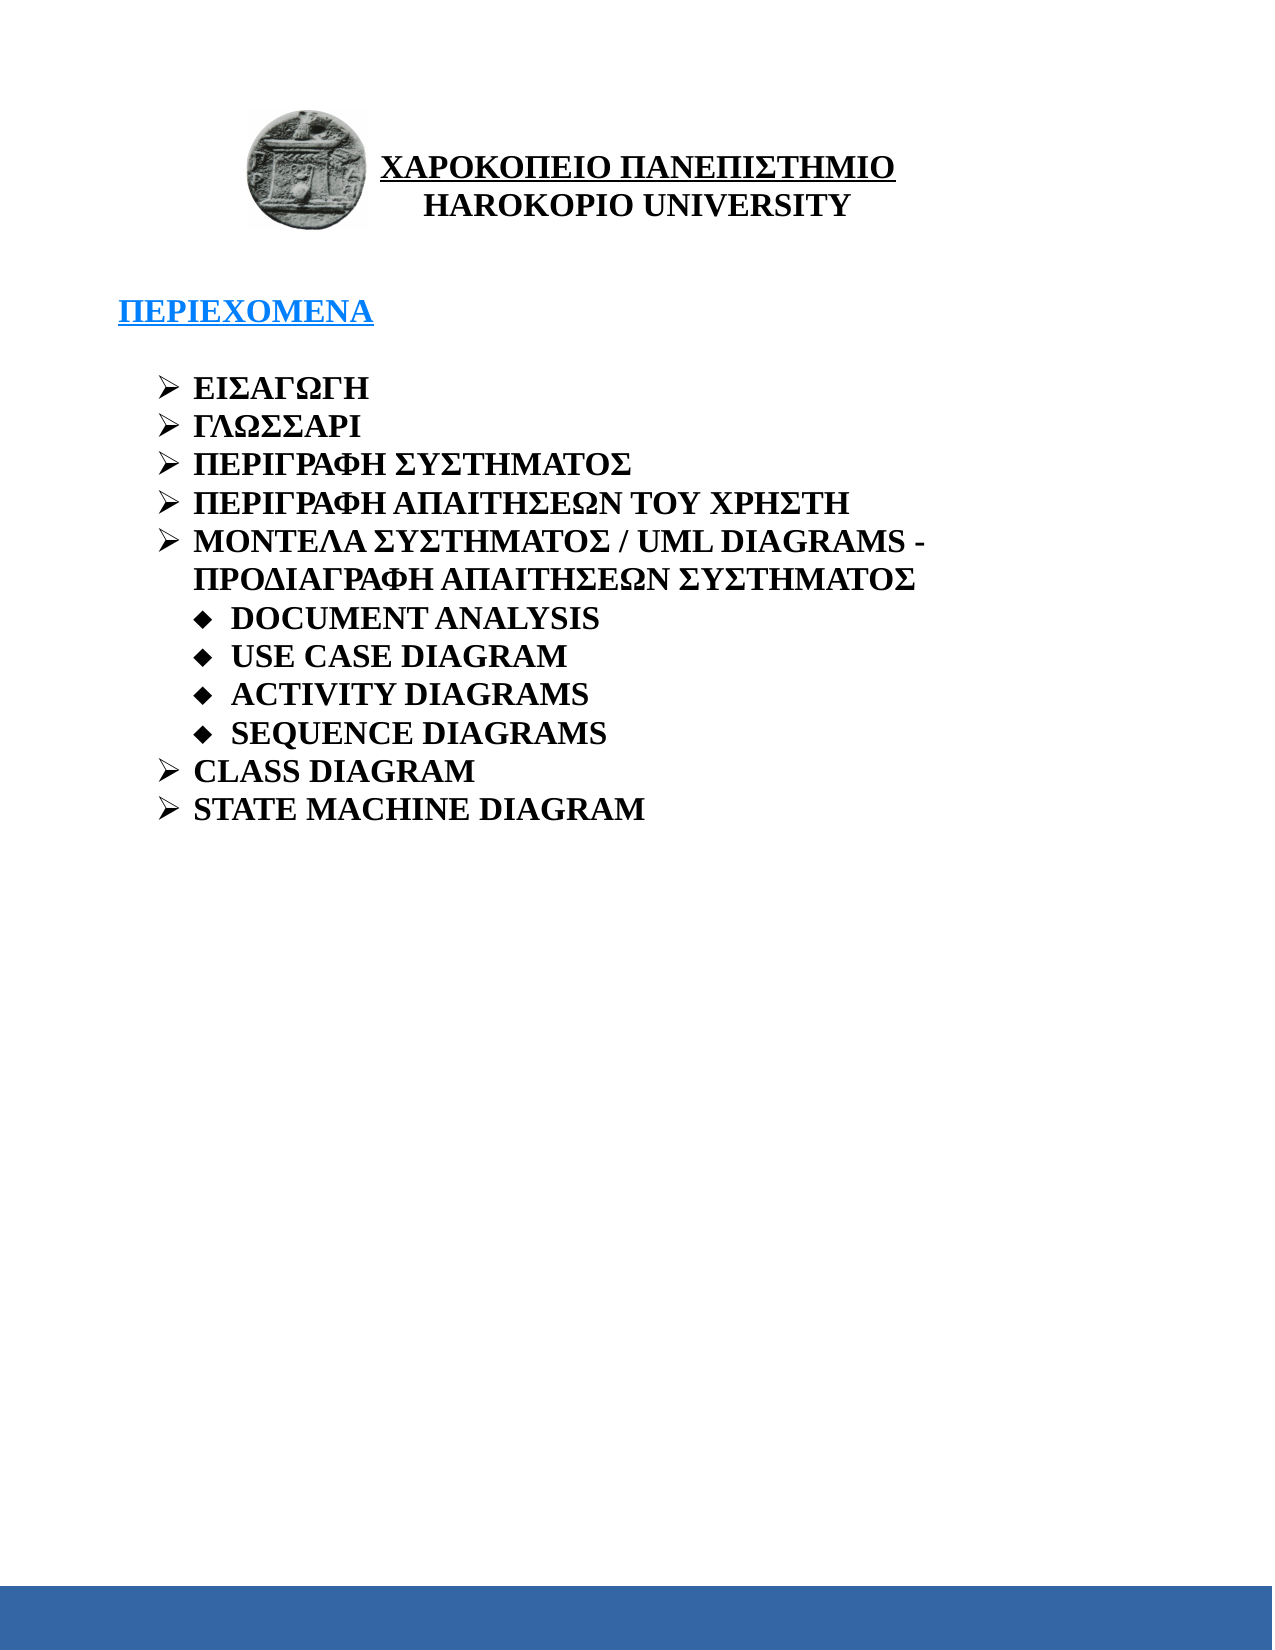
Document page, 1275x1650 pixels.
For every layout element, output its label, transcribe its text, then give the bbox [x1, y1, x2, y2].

list USE CASE DIAGRAM [193, 636, 1157, 675]
text ΠΕΡΙΕΧΟΜΕΝΑ [118, 291, 1157, 330]
list SEQUENCE DIAGRAMS [193, 713, 1157, 751]
list DOCUMENT ANALYSIS [193, 598, 1157, 636]
list ACTIVITY DIAGRAMS [193, 675, 1157, 713]
list ΓΛΩΣΣΑΡΙ [156, 406, 1157, 445]
picture [246, 110, 369, 230]
list ΜΟΝΤΕΛΑ ΣΥΣΤΗΜΑΤΟΣ / UML DIAGRAMS - ΠΡΟΔΙΑΓΡΑΦΗ ΑΠΑΙΤΗΣΕΩΝ ΣΥΣΤΗΜΑΤΟΣ [156, 521, 1157, 598]
list ΠΕΡΙΓΡΑΦΗ ΣΥΣΤΗΜΑΤΟΣ [156, 445, 1157, 483]
list CLASS DIAGRAM [156, 751, 1157, 790]
list STATE MACHINE DIAGRAM [156, 790, 1157, 828]
list ΠΕΡΙΓΡΑΦΗ ΑΠΑΙΤΗΣΕΩΝ ΤΟΥ ΧΡΗΣΤΗ [156, 483, 1157, 521]
list ΕΙΣΑΓΩΓΗ [156, 368, 1157, 406]
